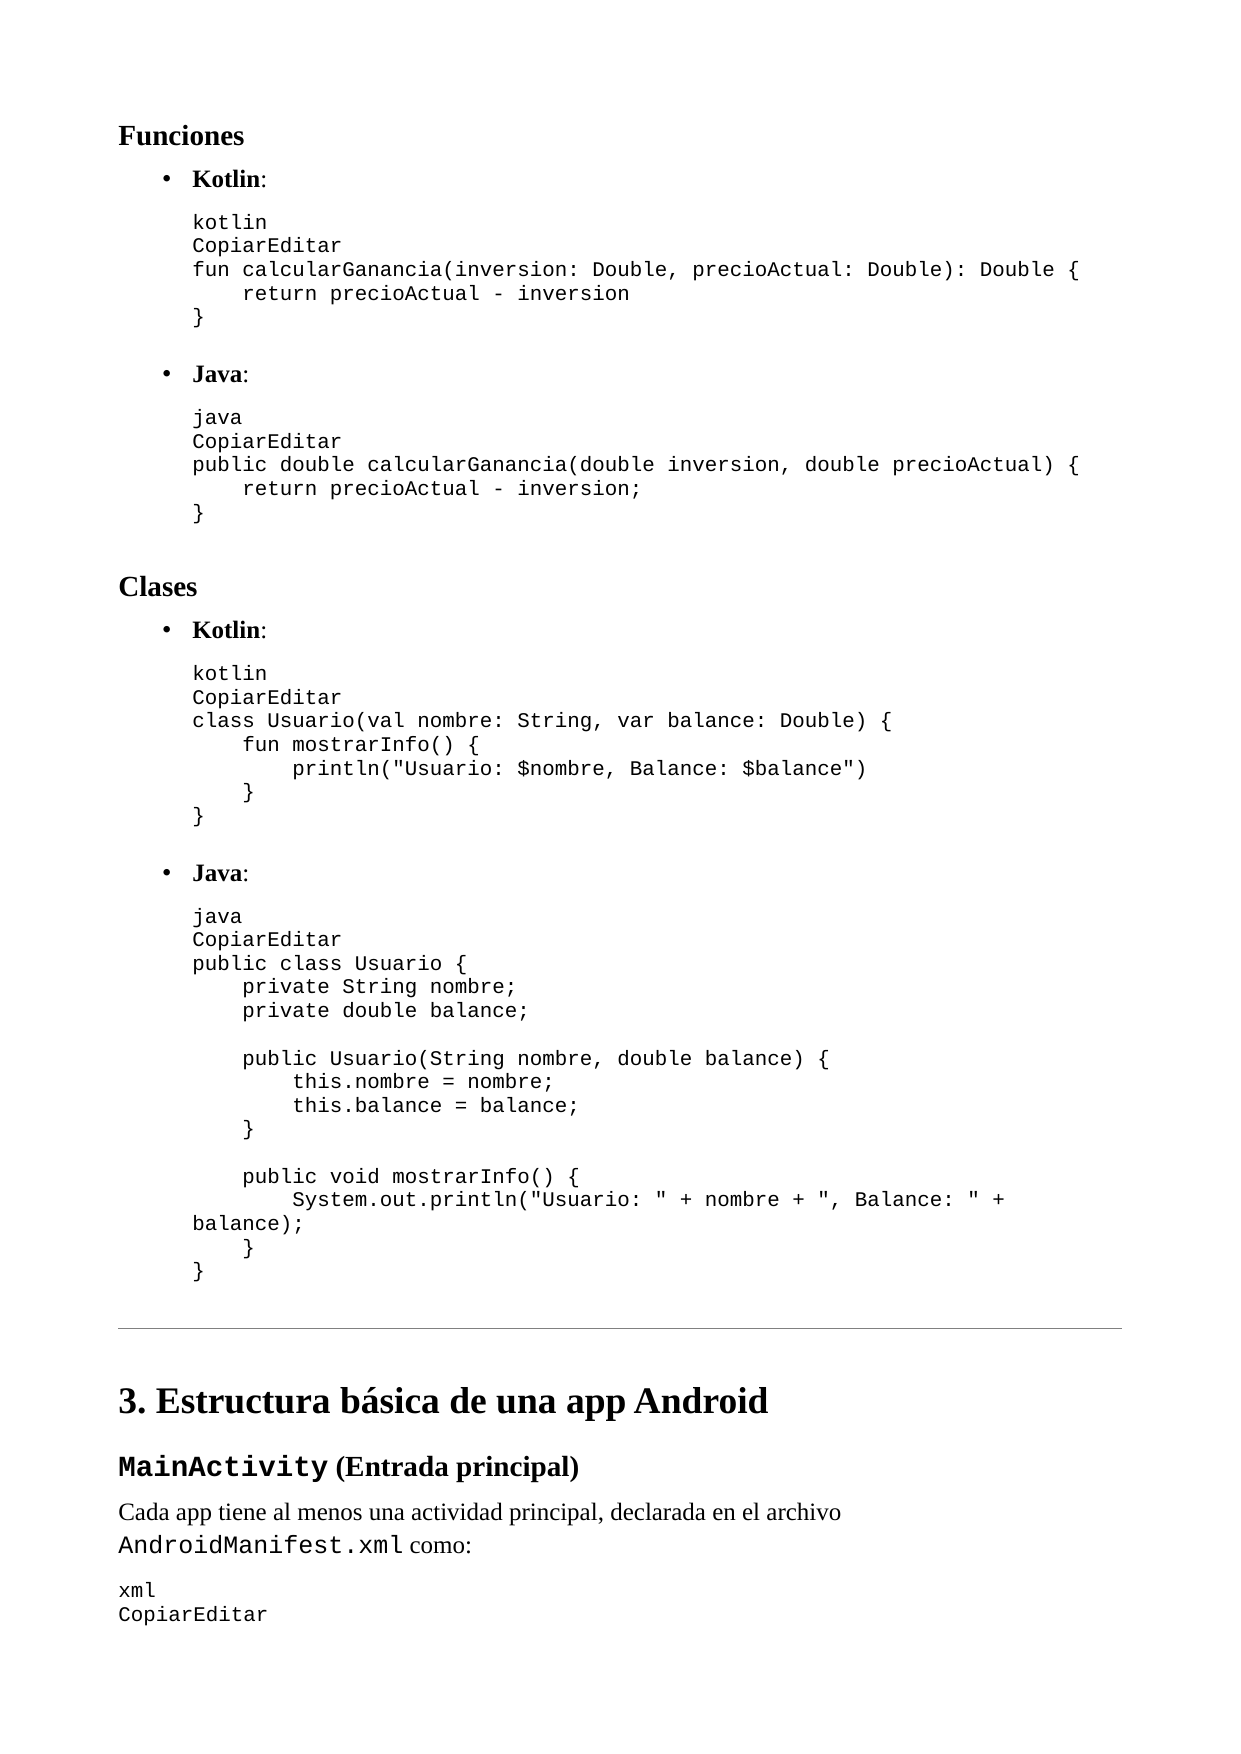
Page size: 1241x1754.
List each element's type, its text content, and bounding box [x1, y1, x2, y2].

list class Usuario(val nombre: String, var balance: Double) { [162, 710, 1122, 734]
list public class Usuario { [162, 953, 1122, 977]
list this.nombre = nombre; [162, 1071, 1122, 1095]
list CopiarEditar [162, 929, 1122, 953]
list } [162, 1260, 1122, 1284]
list } [162, 805, 1122, 828]
list CopiarEditar [162, 431, 1122, 454]
list CopiarEditar [162, 235, 1122, 259]
list return precioActual - inversion; [162, 478, 1122, 502]
subtitle Funciones [118, 118, 1122, 152]
list public Usuario(String nombre, double balance) { [162, 1047, 1122, 1071]
subtitle Clases [118, 569, 1122, 603]
list println("Usuario: $nombre, Balance: $balance") [162, 758, 1122, 781]
subtitle MainActivity (Entrada principal) [118, 1449, 1122, 1485]
list return precioActual - inversion [162, 283, 1122, 306]
list } [162, 1118, 1122, 1142]
list } [162, 502, 1122, 525]
list Kotlin: [162, 615, 1122, 644]
text CopiarEditar [118, 1604, 1122, 1628]
list fun calcularGanancia(inversion: Double, precioActual: Double): Double { [162, 259, 1122, 283]
list java [162, 906, 1122, 929]
list System.out.println("Usuario: " + nombre + ", Balance: " + balance); [162, 1189, 1122, 1237]
list Kotlin: [162, 164, 1122, 193]
list kotlin [162, 663, 1122, 687]
subtitle 3. Estructura básica de una app Android [118, 1378, 1122, 1422]
list java [162, 407, 1122, 431]
list public double calcularGanancia(double inversion, double precioActual) { [162, 454, 1122, 478]
text xml [118, 1580, 1122, 1604]
list } [162, 1237, 1122, 1260]
list public void mostrarInfo() { [162, 1166, 1122, 1189]
list private String nombre; [162, 977, 1122, 1000]
list Java: [162, 858, 1122, 887]
list private double balance; [162, 1000, 1122, 1024]
list } [162, 306, 1122, 330]
list CopiarEditar [162, 687, 1122, 710]
list Java: [162, 359, 1122, 388]
list fun mostrarInfo() { [162, 734, 1122, 758]
list this.balance = balance; [162, 1095, 1122, 1118]
text Cada app tiene al menos una actividad principal, declarada en el archivo AndroidManifest.xml como: [118, 1497, 1122, 1561]
list kotlin [162, 212, 1122, 235]
list } [162, 781, 1122, 805]
